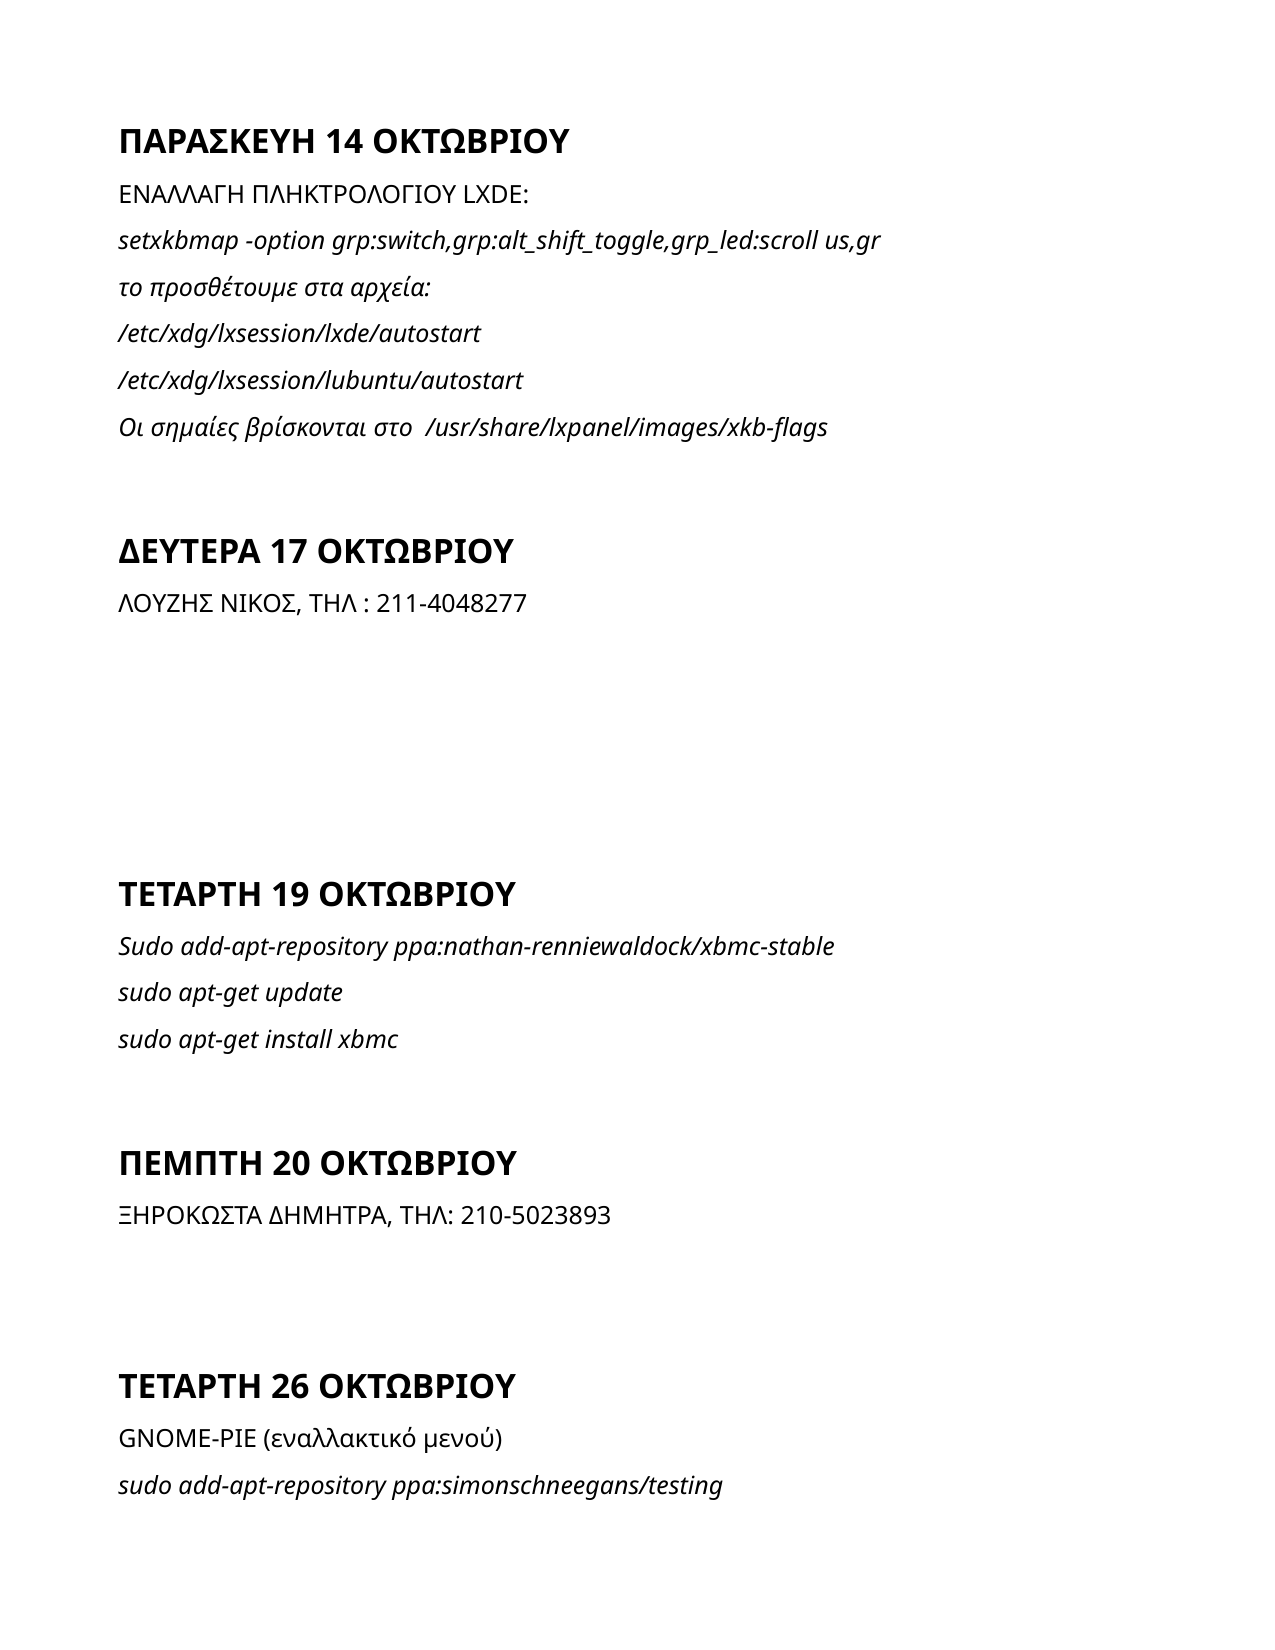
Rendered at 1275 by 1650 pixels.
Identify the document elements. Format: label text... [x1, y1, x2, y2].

text /etc/xdg/lxsession/lxde/autostart [118, 316, 1157, 350]
text /etc/xdg/lxsession/lubuntu/autostart [118, 363, 1157, 397]
text Οι σημαίες βρίσκονται στο /usr/share/lxpanel/images/xkb-flags [118, 409, 1157, 443]
text Sudo add-apt-repository ppa:nathan-renniewaldock/xbmc-stable [118, 928, 1157, 962]
subtitle ΠΑΡΑΣΚΕΥΗ 14 ΟΚΤΩΒΡΙΟΥ [118, 118, 1157, 164]
text sudo apt-get install xbmc [118, 1021, 1157, 1056]
text sudo apt-get update [118, 975, 1157, 1009]
text το προσθέτουμε στα αρχεία: [118, 269, 1157, 303]
subtitle ΤΕΤΑΡΤΗ 26 ΟΚΤΩΒΡΙΟΥ [118, 1362, 1157, 1408]
text GNOME-PIE (εναλλακτικό μενού) [118, 1421, 1157, 1455]
subtitle ΔΕΥΤΕΡΑ 17 ΟΚΤΩΒΡΙΟΥ [118, 527, 1157, 573]
subtitle ΤΕΤΑΡΤΗ 19 ΟΚΤΩΒΡΙΟΥ [118, 870, 1157, 916]
text ΛΟΥΖΗΣ ΝΙΚΟΣ, ΤΗΛ : 211-4048277 [118, 586, 1157, 619]
text sudo add-apt-repository ppa:simonschneegans/testing [118, 1467, 1157, 1501]
text ΕΝΑΛΛΑΓΗ ΠΛΗΚΤΡΟΛΟΓΙΟΥ LXDE: [118, 176, 1157, 210]
text ΞΗΡΟΚΩΣΤΑ ΔΗΜΗΤΡΑ, ΤΗΛ: 210-5023893 [118, 1198, 1157, 1232]
text setxkbmap -option grp:switch,grp:alt_shift_toggle,grp_led:scroll us,gr [118, 223, 1157, 257]
subtitle ΠΕΜΠΤΗ 20 ΟΚΤΩΒΡΙΟΥ [118, 1139, 1157, 1185]
